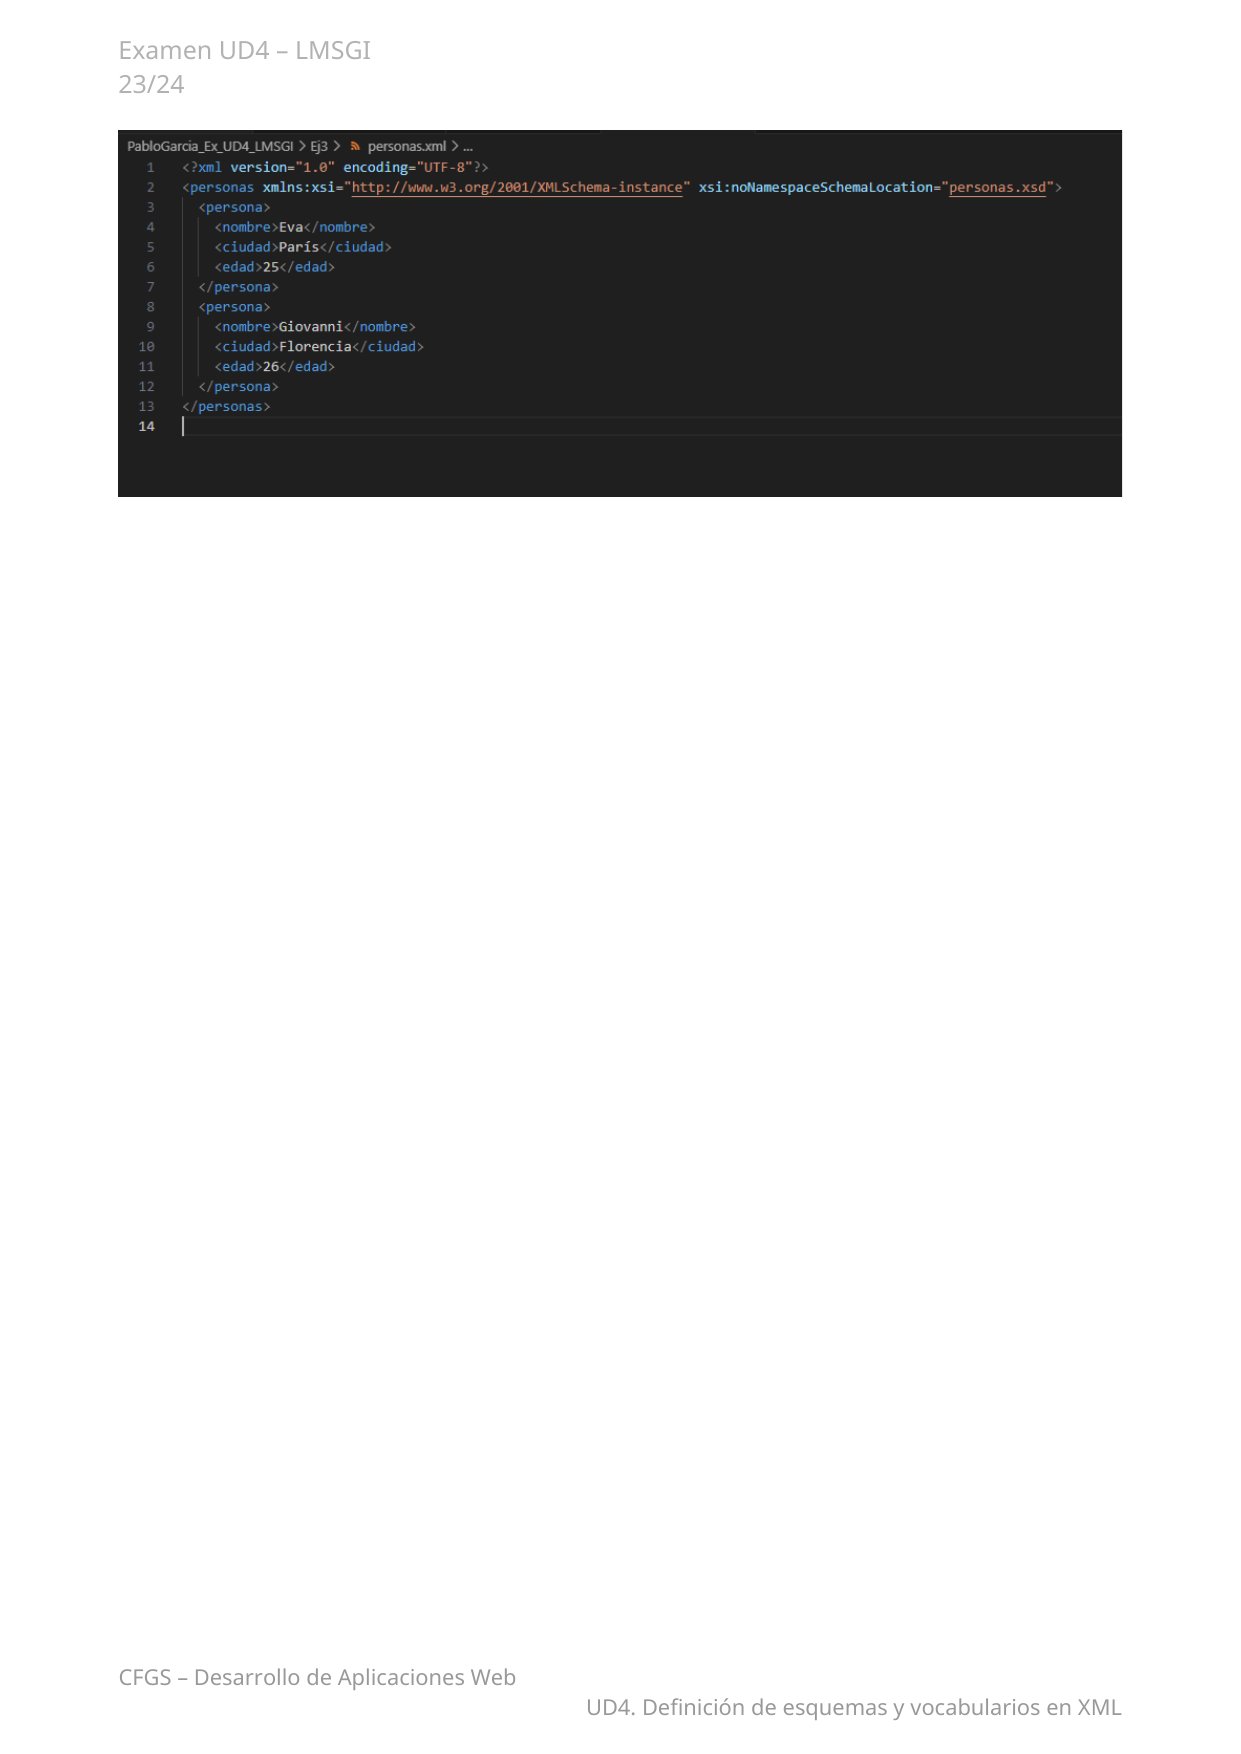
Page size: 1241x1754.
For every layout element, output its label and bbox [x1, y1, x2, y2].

picture [118, 130, 1123, 497]
